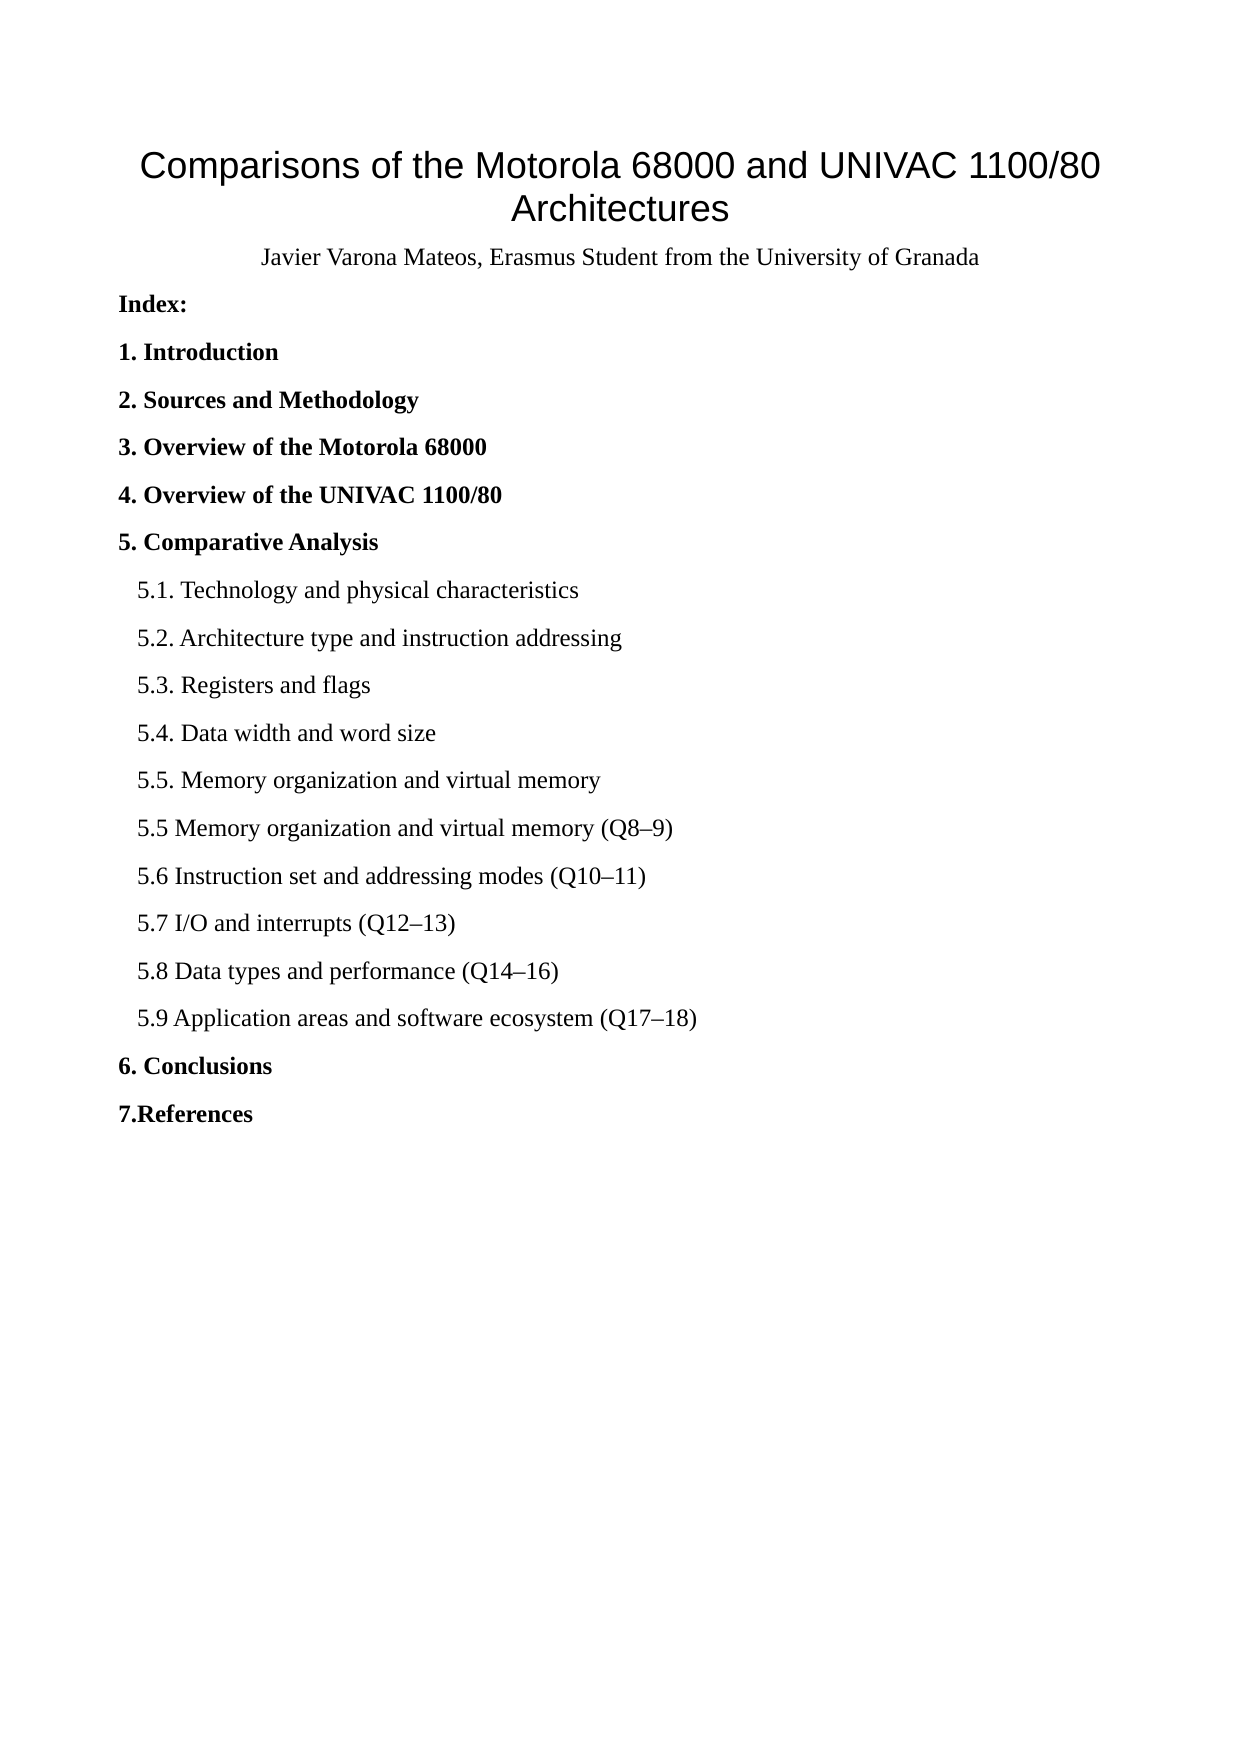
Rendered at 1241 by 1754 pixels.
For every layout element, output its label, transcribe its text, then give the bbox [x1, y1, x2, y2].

text 3. Overview of the Motorola 68000 [118, 432, 1122, 461]
text 5.3. Registers and flags [118, 670, 1122, 699]
text 5.5 Memory organization and virtual memory (Q8–9) [118, 813, 1122, 842]
text 5.6 Instruction set and addressing modes (Q10–11) [118, 861, 1122, 889]
text 5.5. Memory organization and virtual memory [118, 766, 1122, 794]
text 5.2. Architecture type and instruction addressing [118, 623, 1122, 651]
text 5.4. Data width and word size [118, 718, 1122, 747]
text 4. Overview of the UNIVAC 1100/80 [118, 480, 1122, 509]
text 5. Comparative Analysis [118, 527, 1122, 556]
title Comparisons of the Motorola 68000 and UNIVAC 1100/80 Architectures [118, 143, 1122, 229]
text 1. Introduction [118, 337, 1122, 366]
text 5.7 I/O and interrupts (Q12–13) [118, 908, 1122, 937]
text 5.9 Application areas and software ecosystem (Q17–18) [118, 1003, 1122, 1032]
text 2. Sources and Methodology [118, 385, 1122, 413]
text 7.References [118, 1099, 1122, 1127]
text Javier Varona Mateos, Erasmus Student from the University of Granada [118, 242, 1122, 271]
text Index: [118, 289, 1122, 318]
text 5.8 Data types and performance (Q14–16) [118, 956, 1122, 985]
text 6. Conclusions [118, 1051, 1122, 1080]
text 5.1. Technology and physical characteristics [118, 575, 1122, 604]
